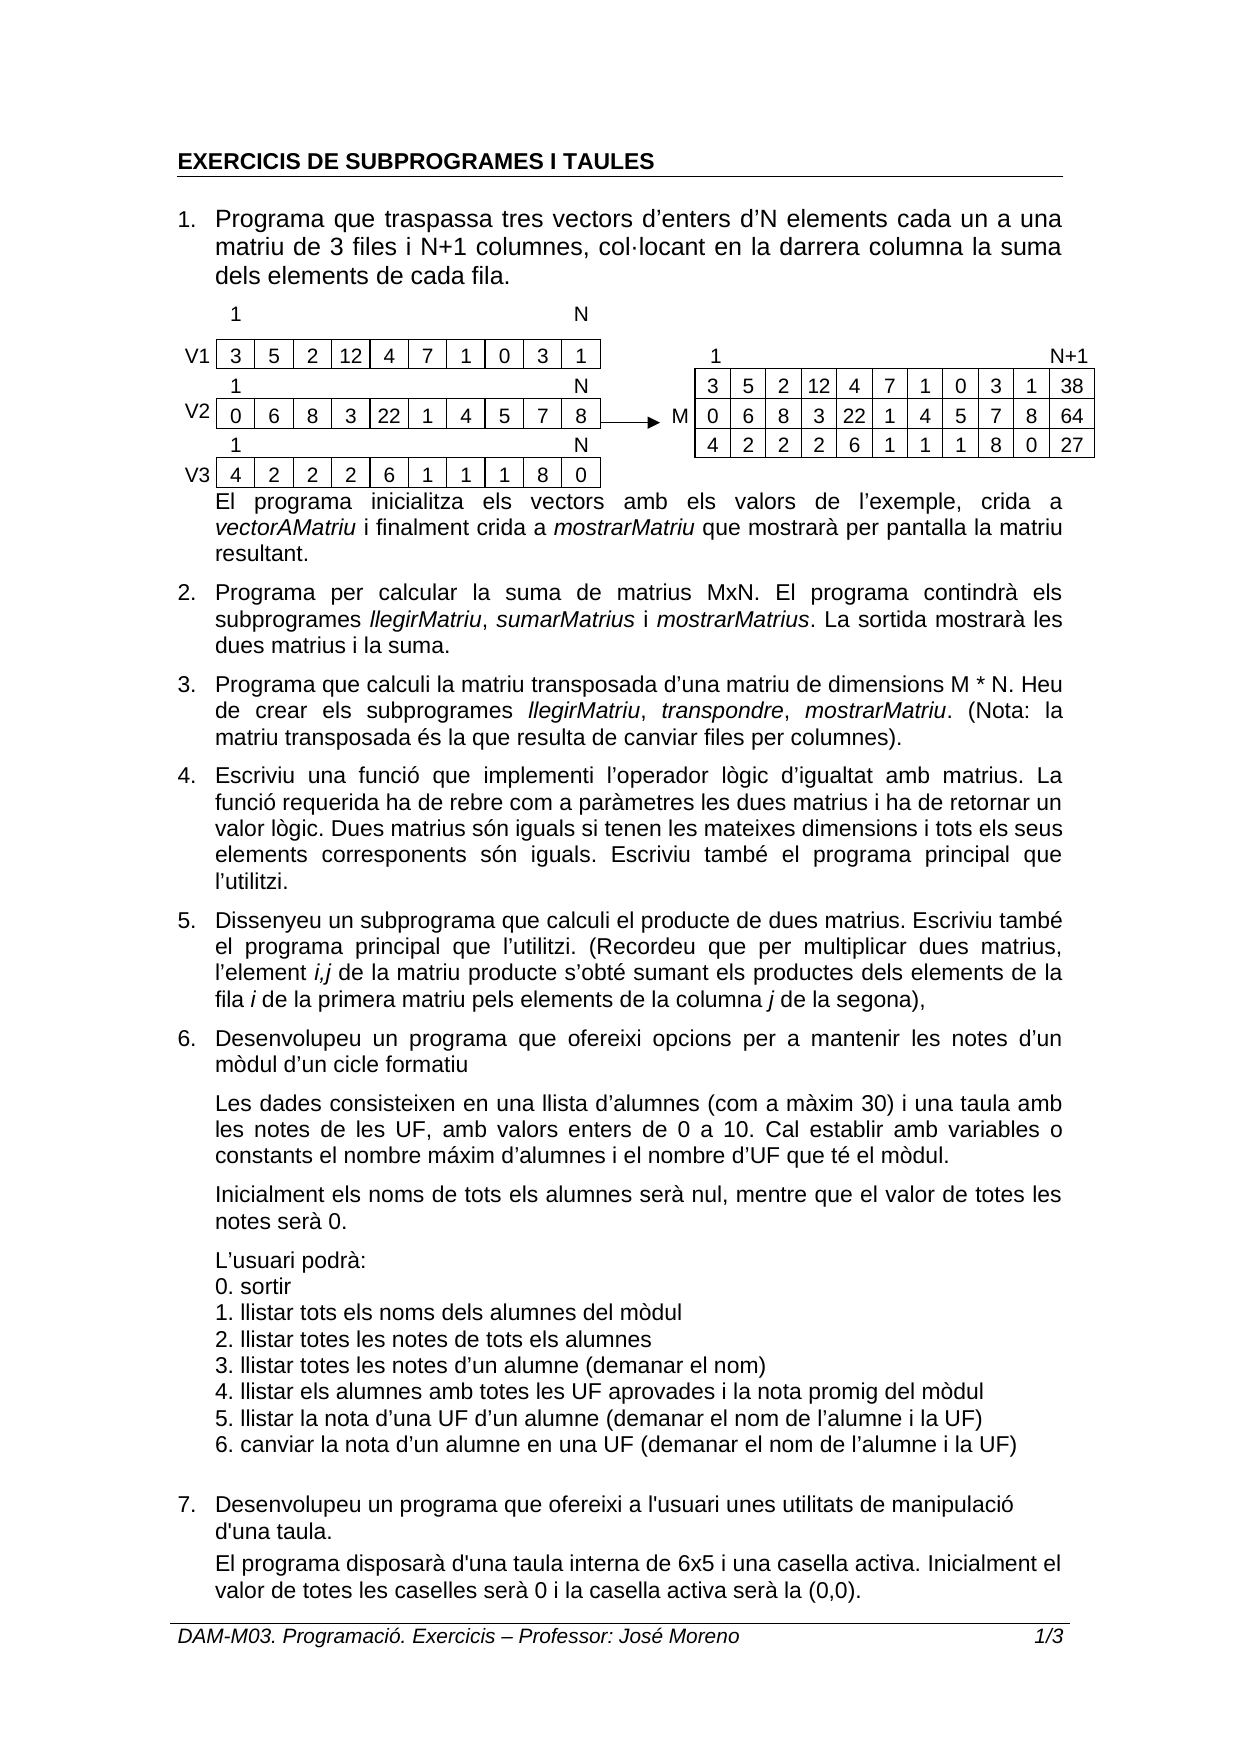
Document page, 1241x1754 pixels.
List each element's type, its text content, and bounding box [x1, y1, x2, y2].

table_cell [178, 368, 216, 398]
table_cell 4 [696, 429, 730, 457]
table_cell [600, 368, 665, 398]
table_cell 7 [524, 399, 561, 427]
table_cell M [665, 398, 694, 427]
table_cell 4 [217, 458, 254, 487]
text L’usuari podrà: [215, 1247, 1063, 1273]
table_cell 2 [802, 429, 836, 457]
table_cell [255, 369, 293, 398]
table_cell 1 [695, 339, 736, 368]
table_cell [774, 458, 813, 487]
table_cell [447, 369, 485, 398]
table_cell 8 [524, 458, 561, 487]
text 0. sortir [215, 1273, 1063, 1299]
table_cell 6 [255, 399, 293, 427]
table_cell N+1 [1043, 339, 1095, 368]
table_cell 2 [294, 340, 331, 368]
table_cell 1 [409, 458, 446, 487]
subtitle EXERCICIS DE SUBPROGRAMES I TAULES [177, 148, 1063, 176]
table_cell [890, 458, 928, 487]
list El programa disposarà d'una taula interna de 6x5 i una casella activa. Inicialment el valor de totes les caselles serà 0 i la casella activa serà la (0,0). [177, 1550, 1063, 1603]
table_cell 5 [943, 399, 978, 427]
table_header [1061, 302, 1095, 339]
table_header N [562, 302, 600, 339]
table_cell [293, 429, 331, 457]
table_header [831, 302, 907, 339]
table_header [370, 302, 408, 339]
table_cell [928, 458, 961, 487]
table_cell [774, 339, 813, 368]
text El programa inicialitza els vectors amb els valors de l’exemple, crida a vectorAMatriu i finalment crida a mostrarMatriu que mostrarà per pantalla la matriu resultant. [215, 488, 1063, 567]
table_header [908, 302, 984, 339]
table_header [754, 302, 831, 339]
table_cell 8 [294, 399, 331, 427]
table_cell N [562, 369, 600, 398]
table_header [408, 302, 447, 339]
table_cell [813, 458, 851, 487]
table_cell [736, 458, 774, 487]
table_cell 8 [979, 429, 1013, 457]
table_header [600, 302, 677, 339]
table_cell 2 [766, 369, 801, 398]
table_cell 0 [696, 399, 730, 427]
table_cell 7 [873, 369, 907, 398]
table_header [178, 302, 216, 339]
table_cell [447, 429, 485, 457]
table_cell 4 [447, 399, 484, 427]
table_cell 2 [332, 458, 369, 487]
table_cell 1 [908, 429, 942, 457]
table_cell 6 [731, 399, 765, 427]
table_cell [370, 369, 408, 398]
table_cell [928, 339, 961, 368]
table_cell V2 [178, 398, 216, 427]
table_cell 5 [731, 369, 765, 398]
table_cell 38 [1050, 369, 1094, 398]
table_cell [408, 369, 447, 398]
table_cell [485, 429, 523, 457]
table_cell [293, 369, 331, 398]
table_cell 27 [1050, 429, 1094, 457]
table_cell [961, 339, 1005, 368]
table_cell [601, 423, 647, 427]
table_cell [665, 368, 694, 398]
table_cell [524, 429, 562, 457]
table_cell [331, 369, 370, 398]
table_cell [408, 429, 447, 457]
table_cell 1 [447, 458, 484, 487]
table_cell 1 [447, 340, 484, 368]
table_cell [639, 339, 695, 368]
table_cell V3 [178, 457, 216, 487]
table_cell 1 [873, 429, 907, 457]
table_cell [178, 428, 216, 457]
table_cell [961, 458, 1005, 487]
table_cell [639, 457, 695, 487]
table_cell [813, 339, 851, 368]
table_cell [485, 369, 523, 398]
table_header 1 [216, 302, 255, 339]
table_cell 1 [216, 429, 255, 457]
table_cell [370, 429, 408, 457]
list Desenvolupeu un programa que ofereixi a l'usuari unes utilitats de manipulació d'una taula. [177, 1491, 1063, 1544]
table_cell [1043, 458, 1081, 487]
table_header [331, 302, 370, 339]
table_cell 0 [943, 369, 978, 398]
table_cell 3 [696, 369, 730, 398]
table_cell 22 [371, 399, 408, 427]
list Programa que calculi la matriu transposada d’una matriu de dimensions M * N. Heu de crear els subprogrames llegirMatriu, transpondre, mostrarMatriu. (Nota: la matriu transposada és la que resulta de canviar files per columnes). [177, 671, 1063, 750]
table_cell [1005, 458, 1043, 487]
table_cell 12 [332, 340, 369, 368]
table_cell 0 [486, 340, 523, 368]
table_cell [331, 429, 370, 457]
table_cell V1 [178, 339, 216, 368]
table_cell 2 [766, 429, 801, 457]
table_cell [601, 398, 665, 427]
text 1. llistar tots els noms dels alumnes del mòdul [215, 1299, 1063, 1326]
table_cell 3 [332, 399, 369, 427]
list Dissenyeu un subprograma que calculi el producte de dues matrius. Escriviu també el programa principal que l’utilitzi. (Recordeu que per multiplicar dues matrius, l’element i,j de la matriu producte s’obté sumant els productes dels elements de la fila i de la primera matriu pels elements de la columna j de la segona), [177, 907, 1063, 1012]
table_header [293, 302, 331, 339]
table_cell 1 [216, 369, 255, 398]
table_cell 8 [562, 399, 600, 427]
text Inicialment els noms de tots els alumnes serà nul, mentre que el valor de totes les notes serà 0. [215, 1181, 1063, 1234]
table_cell 7 [409, 340, 446, 368]
table_cell 4 [371, 340, 408, 368]
table_cell 3 [802, 399, 836, 427]
table_cell 2 [731, 429, 765, 457]
text Les dades consisteixen en una llista d’alumnes (com a màxim 30) i una taula amb les notes de les UF, amb valors enters de 0 a 10. Cal establir amb variables o constants el nombre máxim d’alumnes i el nombre d’UF que té el mòdul. [215, 1090, 1063, 1169]
table_cell 0 [562, 458, 600, 487]
table_cell 5 [486, 399, 523, 427]
table_header [524, 302, 562, 339]
table_cell 3 [524, 340, 561, 368]
text 4. llistar els alumnes amb totes les UF aprovades i la nota promig del mòdul [215, 1378, 1063, 1405]
table_cell 4 [837, 369, 872, 398]
table_cell 1 [562, 340, 600, 368]
list Escriviu una funció que implementi l’operador lògic d’igualtat amb matrius. La funció requerida ha de rebre com a paràmetres les dues matrius i ha de retornar un valor lògic. Dues matrius són iguals si tenen les mateixes dimensions i tots els seus elements corresponents són iguals. Escriviu també el programa principal que l’utilitzi. [177, 762, 1063, 894]
table_cell [695, 458, 736, 487]
table_header [677, 302, 754, 339]
text 5. llistar la nota d’una UF d’un alumne (demanar el nom de l’alumne i la UF) [215, 1405, 1063, 1431]
list Programa que traspassa tres vectors d’enters d’N elements cada un a una matriu de 3 files i N+1 columnes, col·locant en la darrera columna la suma dels elements de cada fila. [177, 203, 1063, 290]
table_cell [601, 457, 638, 487]
table_cell 22 [837, 399, 872, 427]
list Programa per calcular la suma de matrius MxN. El programa contindrà els subprogrames llegirMatriu, sumarMatrius i mostrarMatrius. La sortida mostrarà les dues matrius i la suma. [177, 579, 1063, 658]
table_cell 1 [486, 458, 523, 487]
table_cell 3 [979, 369, 1013, 398]
table_cell 1 [1014, 369, 1049, 398]
table_cell [255, 429, 293, 457]
table_cell 5 [255, 340, 293, 368]
table_cell 0 [1014, 429, 1049, 457]
table_cell 12 [802, 369, 836, 398]
table_cell 8 [1014, 399, 1049, 427]
table_cell N [562, 429, 600, 457]
table_header [255, 302, 293, 339]
table_cell [1081, 458, 1095, 487]
table_cell 0 [217, 399, 254, 427]
table_cell [1005, 339, 1043, 368]
table_cell [851, 339, 889, 368]
table_cell 1 [943, 429, 978, 457]
table_cell 1 [908, 369, 942, 398]
table_cell [665, 428, 694, 457]
text 2. llistar totes les notes de tots els alumnes [215, 1326, 1063, 1352]
table_cell 4 [908, 399, 942, 427]
table_header [984, 302, 1061, 339]
table_cell [524, 369, 562, 398]
table_cell [851, 458, 889, 487]
list Desenvolupeu un programa que ofereixi opcions per a mantenir les notes d’un mòdul d’un cicle formatiu [177, 1024, 1063, 1077]
table_header [485, 302, 523, 339]
table_cell [890, 339, 928, 368]
table_cell 6 [837, 429, 872, 457]
table_cell 3 [217, 340, 254, 368]
table_cell [736, 339, 774, 368]
table_cell 64 [1050, 399, 1094, 427]
table_cell 6 [371, 458, 408, 487]
table_cell 8 [766, 399, 801, 427]
table_header [447, 302, 485, 339]
table_cell [601, 339, 638, 368]
table_cell 1 [409, 399, 446, 427]
table_cell 1 [873, 399, 907, 427]
table_cell 2 [255, 458, 293, 487]
table_cell [600, 428, 665, 457]
text 6. canviar la nota d’un alumne en una UF (demanar el nom de l’alumne i la UF) [215, 1431, 1063, 1457]
table_cell 2 [294, 458, 331, 487]
text 3. llistar totes les notes d’un alumne (demanar el nom) [215, 1352, 1063, 1378]
table_cell 7 [979, 399, 1013, 427]
